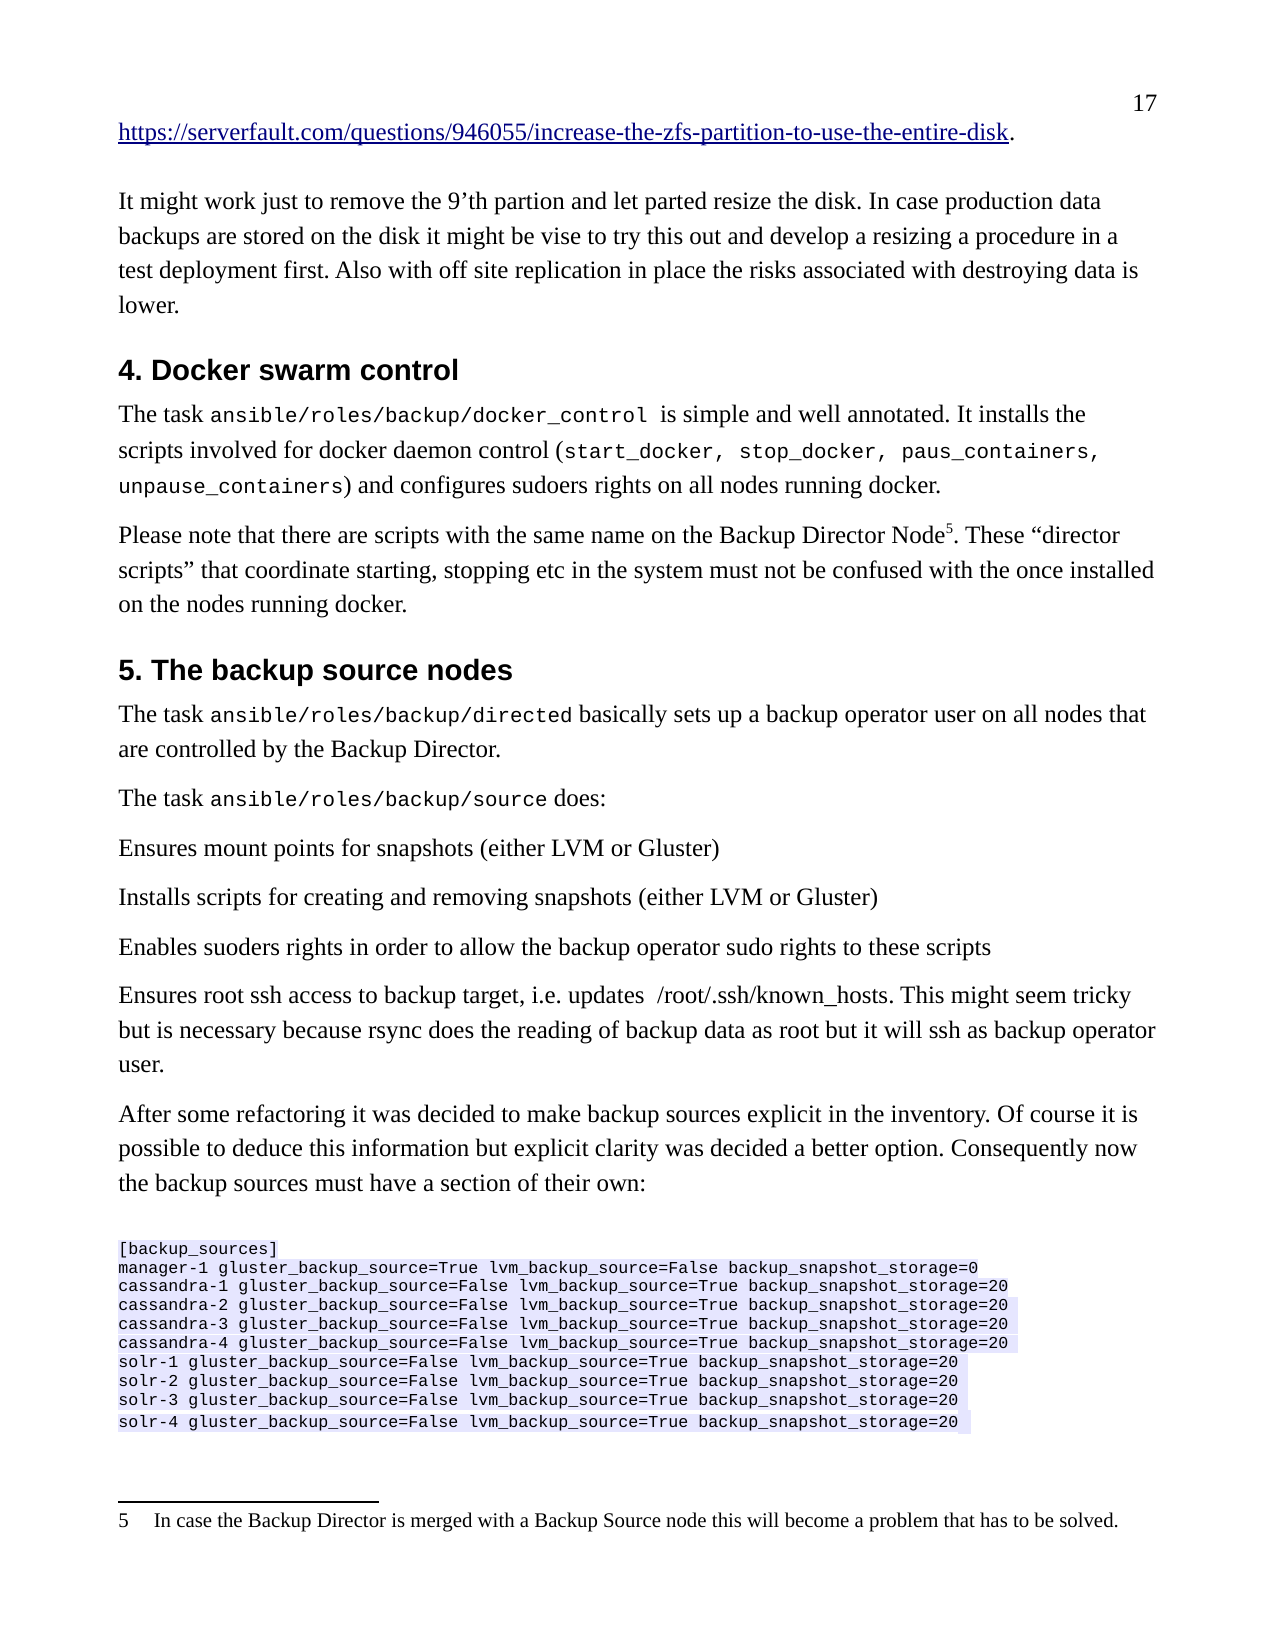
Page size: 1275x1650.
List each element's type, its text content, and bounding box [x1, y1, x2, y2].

text solr-4 gluster_backup_source=False lvm_backup_source=True backup_snapshot_storage=20 [118, 1410, 958, 1414]
text solr-1 gluster_backup_source=False lvm_backup_source=True backup_snapshot_storage=20 [118, 1353, 1157, 1372]
text solr-3 gluster_backup_source=False lvm_backup_source=True backup_snapshot_storage=20 [968, 1391, 1157, 1410]
text cassandra-2 gluster_backup_source=False lvm_backup_source=True backup_snapshot_storage=20 [1018, 1297, 1157, 1316]
text Ensures mount points for snapshots (either LVM or Gluster) [118, 833, 1157, 862]
subtitle 5. The backup source nodes [118, 653, 1157, 687]
text In case the Backup Director is merged with a Backup Source node this will become a problem that has to be solved. [118, 1508, 1157, 1532]
text cassandra-1 gluster_backup_source=False lvm_backup_source=True backup_snapshot_storage=20 [1008, 1278, 1157, 1297]
text Ensures root ssh access to backup target, i.e. updates /root/.ssh/known_hosts. This might seem tricky but is necessary because rsync does the reading of backup data as root but it will ssh as backup operator user. [118, 981, 1157, 1078]
text [backup_sources] [118, 1217, 1157, 1259]
subtitle 4. Docker swarm control [118, 353, 1157, 387]
text manager-1 gluster_backup_source=True lvm_backup_source=False backup_snapshot_storage=0 [978, 1259, 1157, 1278]
text solr-2 gluster_backup_source=False lvm_backup_source=True backup_snapshot_storage=20 [968, 1372, 1157, 1391]
text Enables suoders rights in order to allow the backup operator sudo rights to these scripts [118, 932, 1157, 960]
text After some refactoring it was decided to make backup sources explicit in the inventory. Of course it is possible to deduce this information but explicit clarity was decided a better option. Consequently now the backup sources must have a section of their own: [118, 1099, 1157, 1196]
text https://serverfault.com/questions/946055/increase-the-zfs-partition-to-use-the-entire-disk. It might work just to remove the 9’th partion and let parted resize the disk. In case production data backups are stored on the disk it might be vise to try this out and develop a resizing a procedure in a test deployment first. Also with off site replication in place the risks associated with destroying data is lower. [118, 117, 1157, 318]
text solr-4 gluster_backup_source=False lvm_backup_source=True backup_snapshot_storage=20 [971, 1410, 1157, 1434]
text The task ansible/roles/backup/source does: [118, 783, 1157, 813]
text Installs scripts for creating and removing snapshots (either LVM or Gluster) [118, 882, 1157, 911]
text The task ansible/roles/backup/docker_control is simple and well annotated. It installs the scripts involved for docker daemon control (start_docker, stop_docker, paus_containers, unpause_containers) and configures sudoers rights on all nodes running docker. [118, 399, 1157, 500]
text The task ansible/roles/backup/directed basically sets up a backup operator user on all nodes that are controlled by the Backup Director. [118, 699, 1157, 763]
text cassandra-3 gluster_backup_source=False lvm_backup_source=True backup_snapshot_storage=20 [1018, 1316, 1157, 1334]
text cassandra-4 gluster_backup_source=False lvm_backup_source=True backup_snapshot_storage=20 [118, 1334, 1157, 1353]
text Please note that there are scripts with the same name on the Backup Director Node. These “director scripts” that coordinate starting, stopping etc in the system must not be confused with the once installed on the nodes running docker. [118, 520, 1157, 618]
